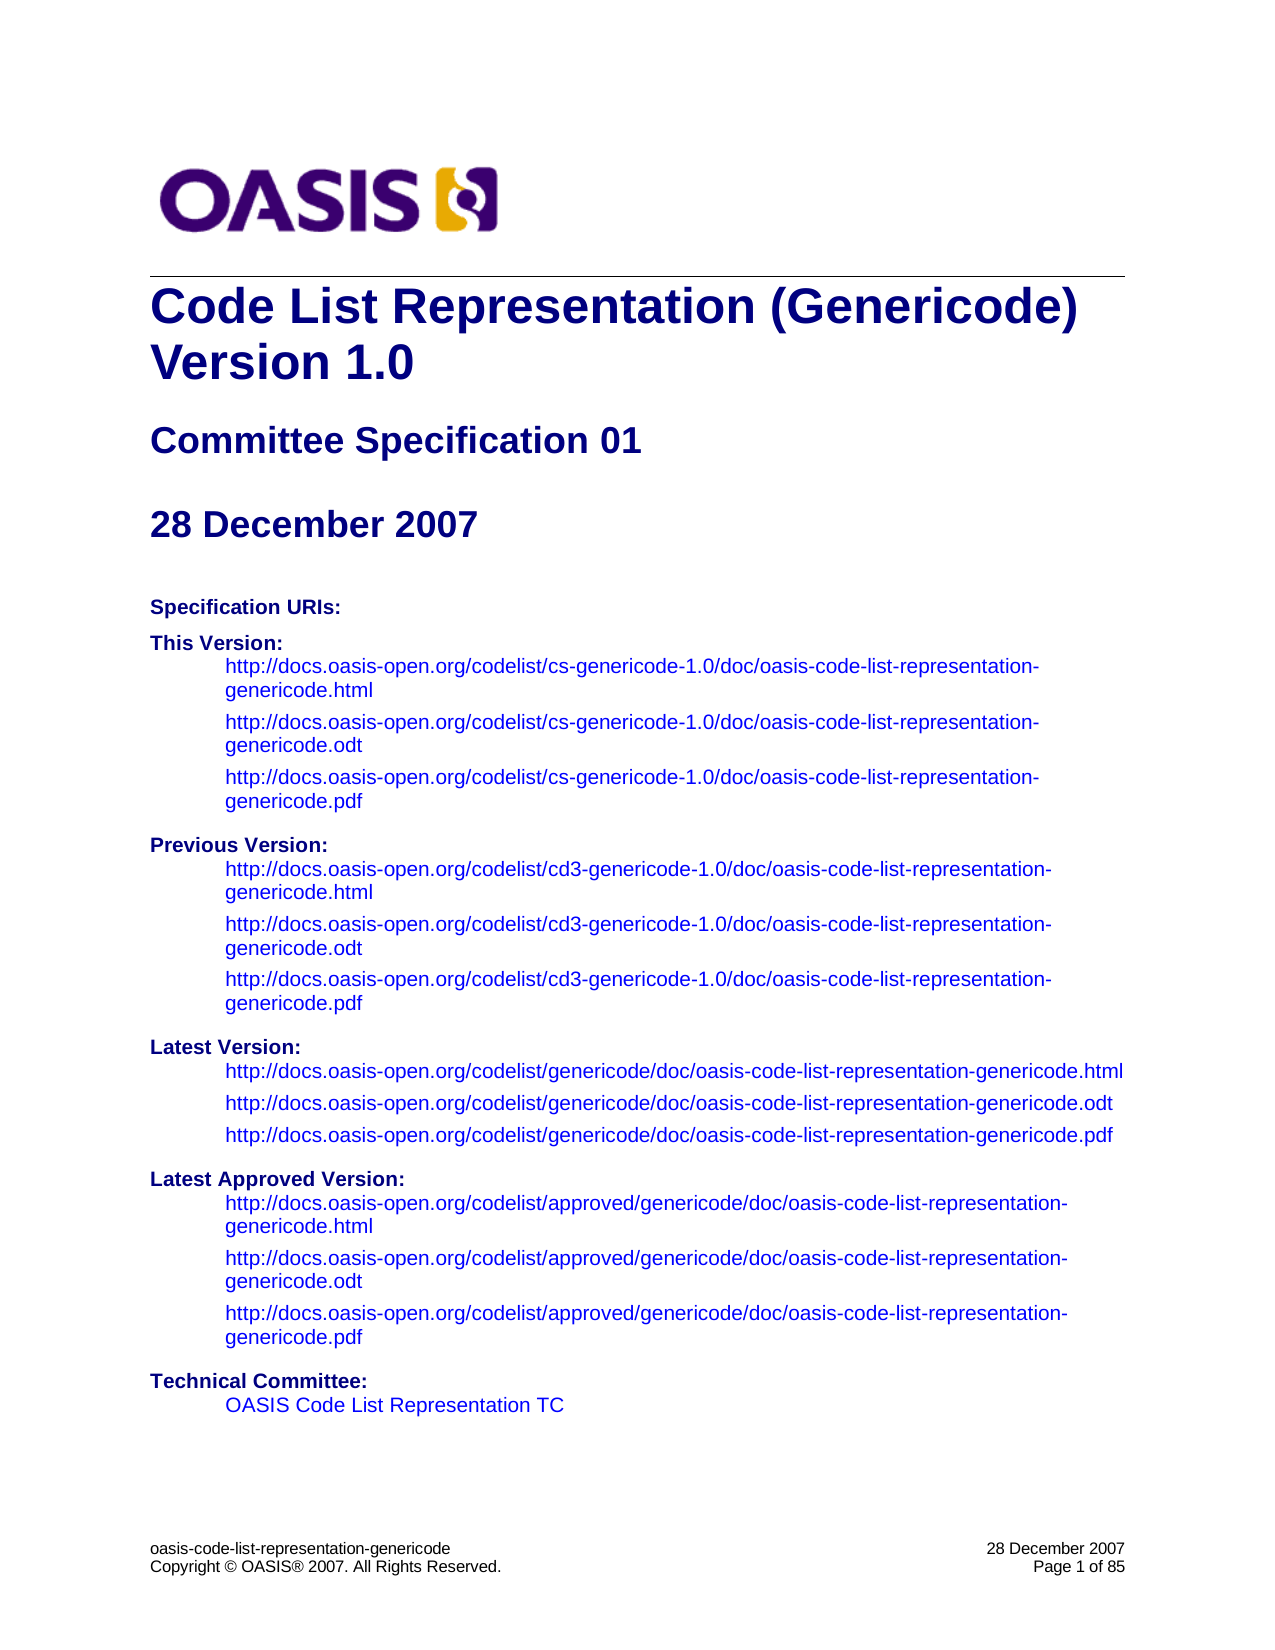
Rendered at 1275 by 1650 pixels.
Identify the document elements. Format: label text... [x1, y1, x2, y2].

title http://docs.oasis-open.org/codelist/cs-genericode-1.0/doc/oasis-code-list-representation-genericode.pdf [225, 766, 1125, 813]
title http://docs.oasis-open.org/codelist/genericode/doc/oasis-code-list-representation-genericode.pdf [225, 1123, 1125, 1147]
title http://docs.oasis-open.org/codelist/approved/genericode/doc/oasis-code-list-representation-genericode.odt [225, 1246, 1125, 1293]
title http://docs.oasis-open.org/codelist/cd3-genericode-1.0/doc/oasis-code-list-representation-genericode.html [225, 857, 1125, 904]
title Previous Version: [150, 833, 1125, 857]
title Latest Version: [150, 1036, 1125, 1059]
picture [150, 150, 512, 245]
title http://docs.oasis-open.org/codelist/approved/genericode/doc/oasis-code-list-representation-genericode.html [225, 1191, 1125, 1238]
title http://docs.oasis-open.org/codelist/cs-genericode-1.0/doc/oasis-code-list-representation-genericode.html [225, 655, 1125, 702]
title http://docs.oasis-open.org/codelist/approved/genericode/doc/oasis-code-list-representation-genericode.pdf [225, 1302, 1125, 1349]
title Specification URIs: [150, 595, 1125, 619]
title http://docs.oasis-open.org/codelist/genericode/doc/oasis-code-list-representation-genericode.odt [225, 1091, 1125, 1115]
title http://docs.oasis-open.org/codelist/cd3-genericode-1.0/doc/oasis-code-list-representation-genericode.pdf [225, 968, 1125, 1015]
title Technical Committee: [150, 1370, 1125, 1393]
title http://docs.oasis-open.org/codelist/genericode/doc/oasis-code-list-representation-genericode.html [225, 1059, 1125, 1083]
subtitle 28 December 2007 [150, 503, 1125, 545]
subtitle Committee Specification 01 [150, 419, 1125, 461]
title This Version: [150, 631, 1125, 655]
title OASIS Code List Representation TC [225, 1393, 1125, 1417]
title http://docs.oasis-open.org/codelist/cd3-genericode-1.0/doc/oasis-code-list-representation-genericode.odt [225, 912, 1125, 959]
title Latest Approved Version: [150, 1167, 1125, 1191]
title http://docs.oasis-open.org/codelist/cs-genericode-1.0/doc/oasis-code-list-representation-genericode.odt [225, 710, 1125, 757]
title Code List Representation (Genericode) Version 1.0 [150, 277, 1125, 390]
